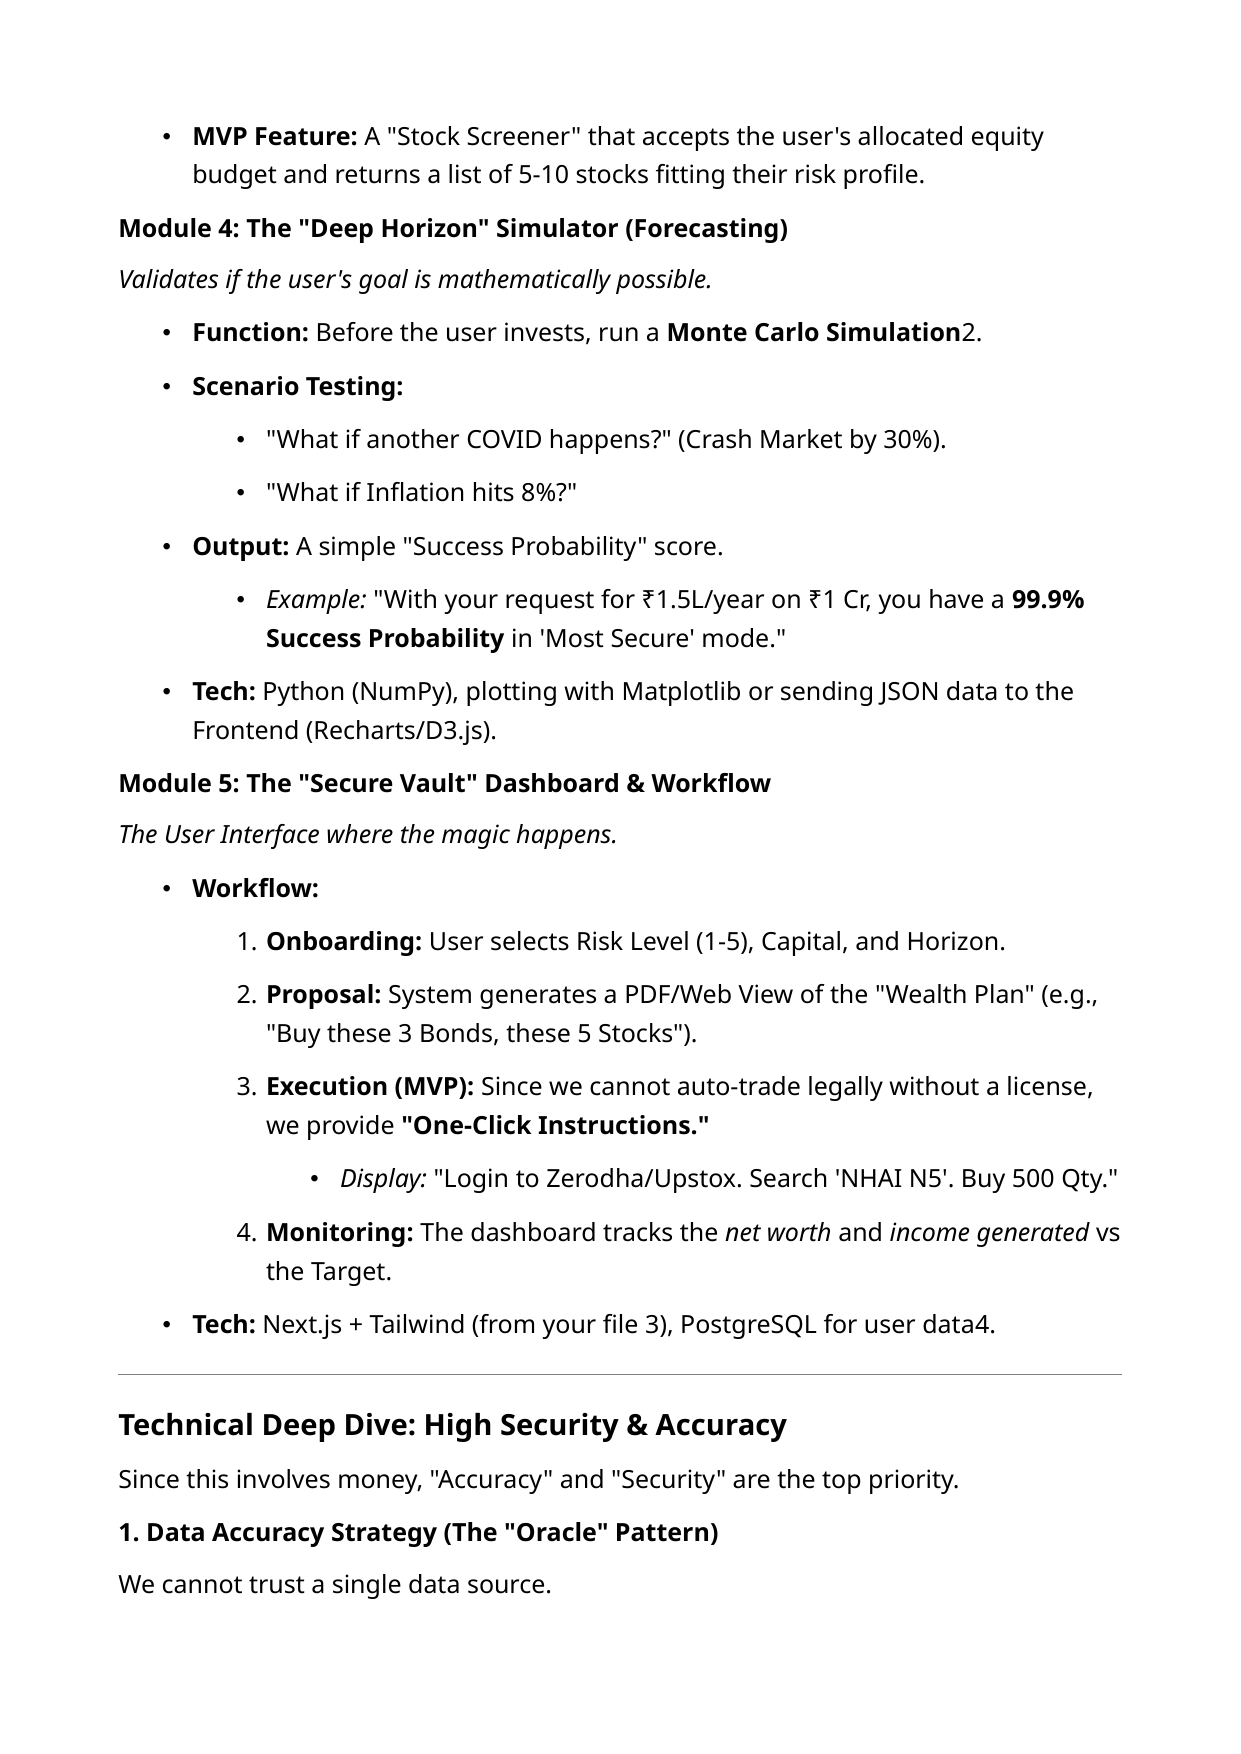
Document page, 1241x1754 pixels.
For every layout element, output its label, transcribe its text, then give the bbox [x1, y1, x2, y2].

text The User Interface where the magic happens. [118, 817, 1122, 851]
subtitle 1. Data Accuracy Strategy (The "Oracle" Pattern) [118, 1515, 1122, 1549]
list Workflow: [162, 870, 1122, 904]
list Onboarding: User selects Risk Level (1-5), Capital, and Horizon. [236, 923, 1122, 958]
list Scenario Testing: [162, 368, 1122, 402]
subtitle Module 5: The "Secure Vault" Dashboard & Workflow [118, 766, 1122, 800]
list Tech: Python (NumPy), plotting with Matplotlib or sending JSON data to the Frontend (Recharts/D3.js). [162, 673, 1122, 746]
list "What if another COVID happens?" (Crash Market by 30%). [236, 421, 1122, 456]
subtitle Module 4: The "Deep Horizon" Simulator (Forecasting) [118, 210, 1122, 244]
list Proposal: System generates a PDF/Web View of the "Wealth Plan" (e.g., "Buy these 3 Bonds, these 5 Stocks"). [236, 977, 1122, 1050]
list Monitoring: The dashboard tracks the net worth and income generated vs the Target. [236, 1214, 1122, 1287]
text Since this involves money, "Accuracy" and "Security" are the top priority. [118, 1462, 1122, 1496]
list Execution (MVP): Since we cannot auto-trade legally without a license, we provide "One-Click Instructions." [236, 1069, 1122, 1142]
list "What if Inflation hits 8%?" [236, 475, 1122, 509]
list Tech: Next.js + Tailwind (from your file 3), PostgreSQL for user data4. [162, 1306, 1122, 1341]
list Display: "Login to Zerodha/Upstox. Search 'NHAI N5'. Buy 500 Qty." [310, 1161, 1122, 1195]
text Validates if the user's goal is mathematically possible. [118, 261, 1122, 296]
list Function: Before the user invests, run a Monte Carlo Simulation2. [162, 315, 1122, 349]
list Output: A simple "Success Probability" score. [162, 528, 1122, 562]
list Example: "With your request for ₹1.5L/year on ₹1 Cr, you have a 99.9% Success Probability in 'Most Secure' mode." [236, 581, 1122, 654]
subtitle Technical Deep Dive: High Security & Accuracy [118, 1404, 1122, 1444]
list MVP Feature: A "Stock Screener" that accepts the user's allocated equity budget and returns a list of 5-10 stocks fitting their risk profile. [162, 118, 1122, 191]
text We cannot trust a single data source. [118, 1566, 1122, 1600]
